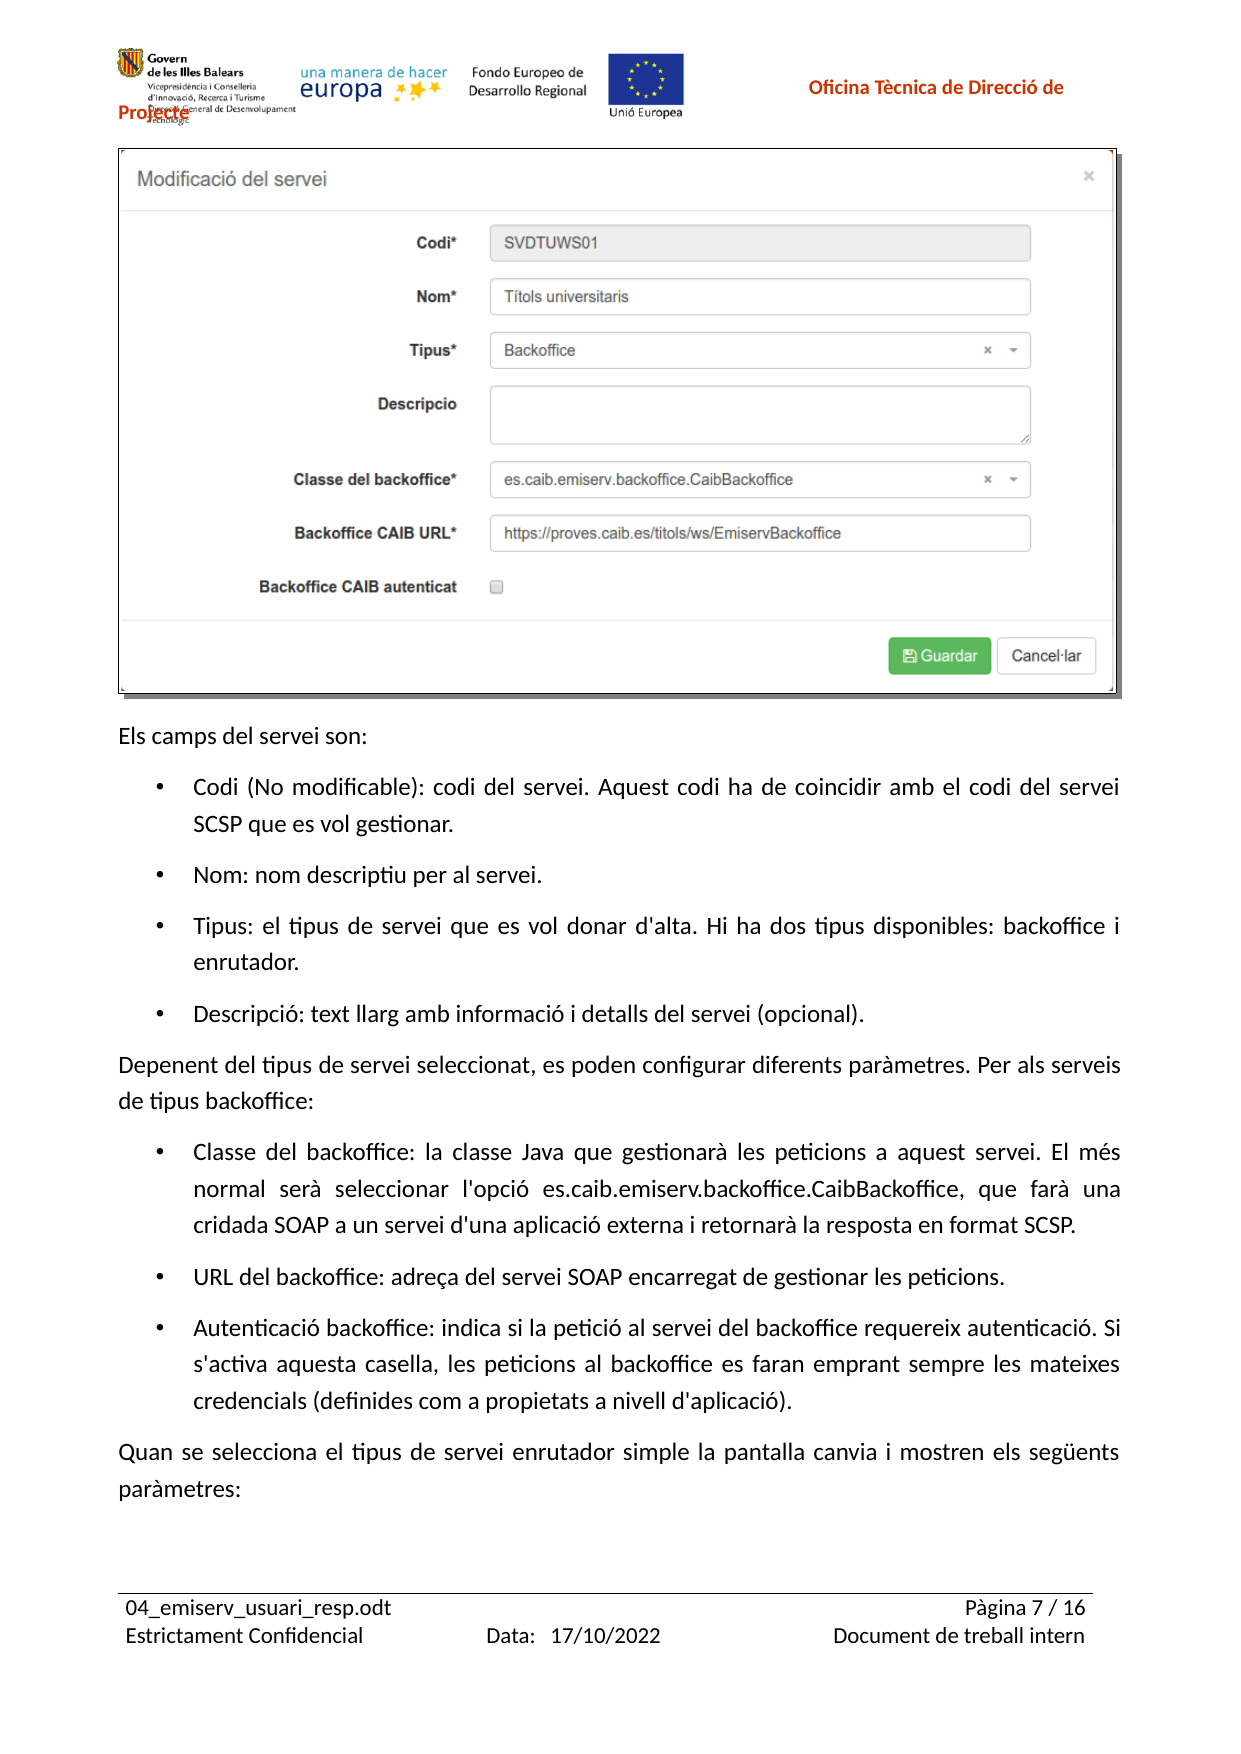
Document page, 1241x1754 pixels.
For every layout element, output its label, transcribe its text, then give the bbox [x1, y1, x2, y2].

list Classe del backoffice: la classe Java que gestionarà les peticions a aquest servei. El més normal serà seleccionar l'opció es.caib.emiserv.backoffice.CaibBackoffice, que farà una cridada SOAP a un servei d'una aplicació externa i retornarà la resposta en format SCSP. [156, 1137, 1122, 1240]
list Descripció: text llarg amb informació i detalls del servei (opcional). [156, 998, 1122, 1028]
list Tipus: el tipus de servei que es vol donar d'alta. Hi ha dos tipus disponibles: backoffice i enrutador. [156, 910, 1122, 977]
text Depenent del tipus de servei seleccionat, es poden configurar diferents paràmetres. Per als serveis de tipus backoffice: [118, 1049, 1122, 1116]
picture [121, 150, 1114, 691]
list URL del backoffice: adreça del servei SOAP encarregat de gestionar les peticions. [156, 1261, 1122, 1291]
list Autenticació backoffice: indica si la petició al servei del backoffice requereix autenticació. Si s'activa aquesta casella, les peticions al backoffice es faran emprant sempre les mateixes credencials (definides com a propietats a nivell d'aplicació). [156, 1312, 1122, 1416]
list Nom: nom descriptiu per al servei. [156, 859, 1122, 889]
list Codi (No modificable): codi del servei. Aquest codi ha de coincidir amb el codi del servei SCSP que es vol gestionar. [156, 771, 1122, 838]
text Els camps del servei son: [118, 720, 1122, 751]
picture [117, 48, 685, 126]
text Quan se selecciona el tipus de servei enrutador simple la pantalla canvia i mostren els següents paràmetres: [118, 1436, 1122, 1503]
